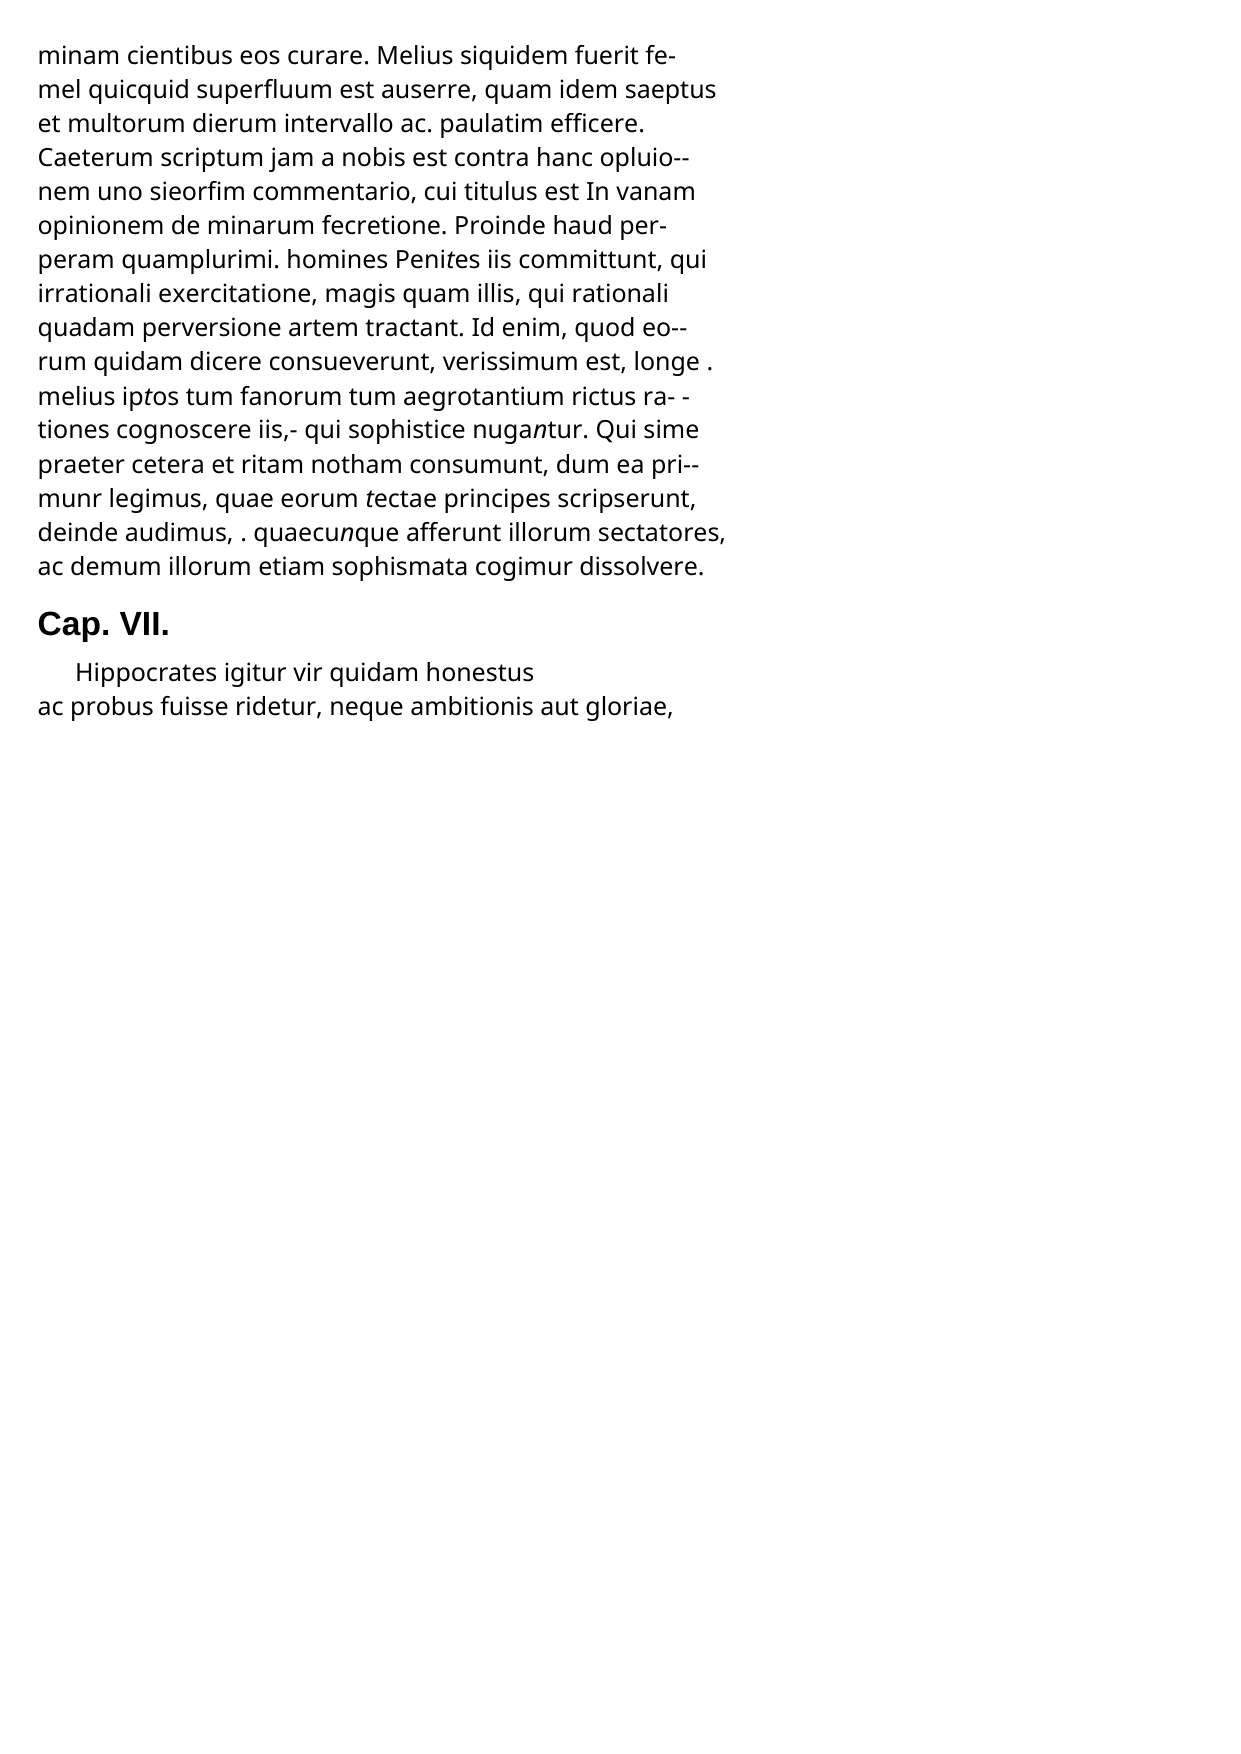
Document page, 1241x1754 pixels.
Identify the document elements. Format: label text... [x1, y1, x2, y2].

text Hippocrates igitur vir quidam honestus ac probus fuisse ridetur, neque ambitionis aut gloriae, [37, 654, 1203, 723]
text minam cientibus eos curare. Melius siquidem fuerit fe- mel quicquid superfluum est auserre, quam idem saeptus et multorum dierum intervallo ac. paulatim efficere. Caeterum scriptum jam a nobis est contra hanc opluio-- nem uno sieorfim commentario, cui titulus est In vanam opinionem de minarum fecretione. Proinde haud per- peram quamplurimi. homines Penites iis committunt, qui irrationali exercitatione, magis quam illis, qui rationali quadam perversione artem tractant. Id enim, quod eo-- rum quidam dicere consueverunt, verissimum est, longe . melius iptos tum fanorum tum aegrotantium rictus ra- - tiones cognoscere iis,- qui sophistice nugantur. Qui sime praeter cetera et ritam notham consumunt, dum ea pri-- munr legimus, quae eorum tectae principes scripserunt, deinde audimus, . quaecunque afferunt illorum sectatores, ac demum illorum etiam sophismata cogimur dissolvere. [37, 37, 1203, 582]
subtitle Cap. VII. [37, 603, 1203, 642]
